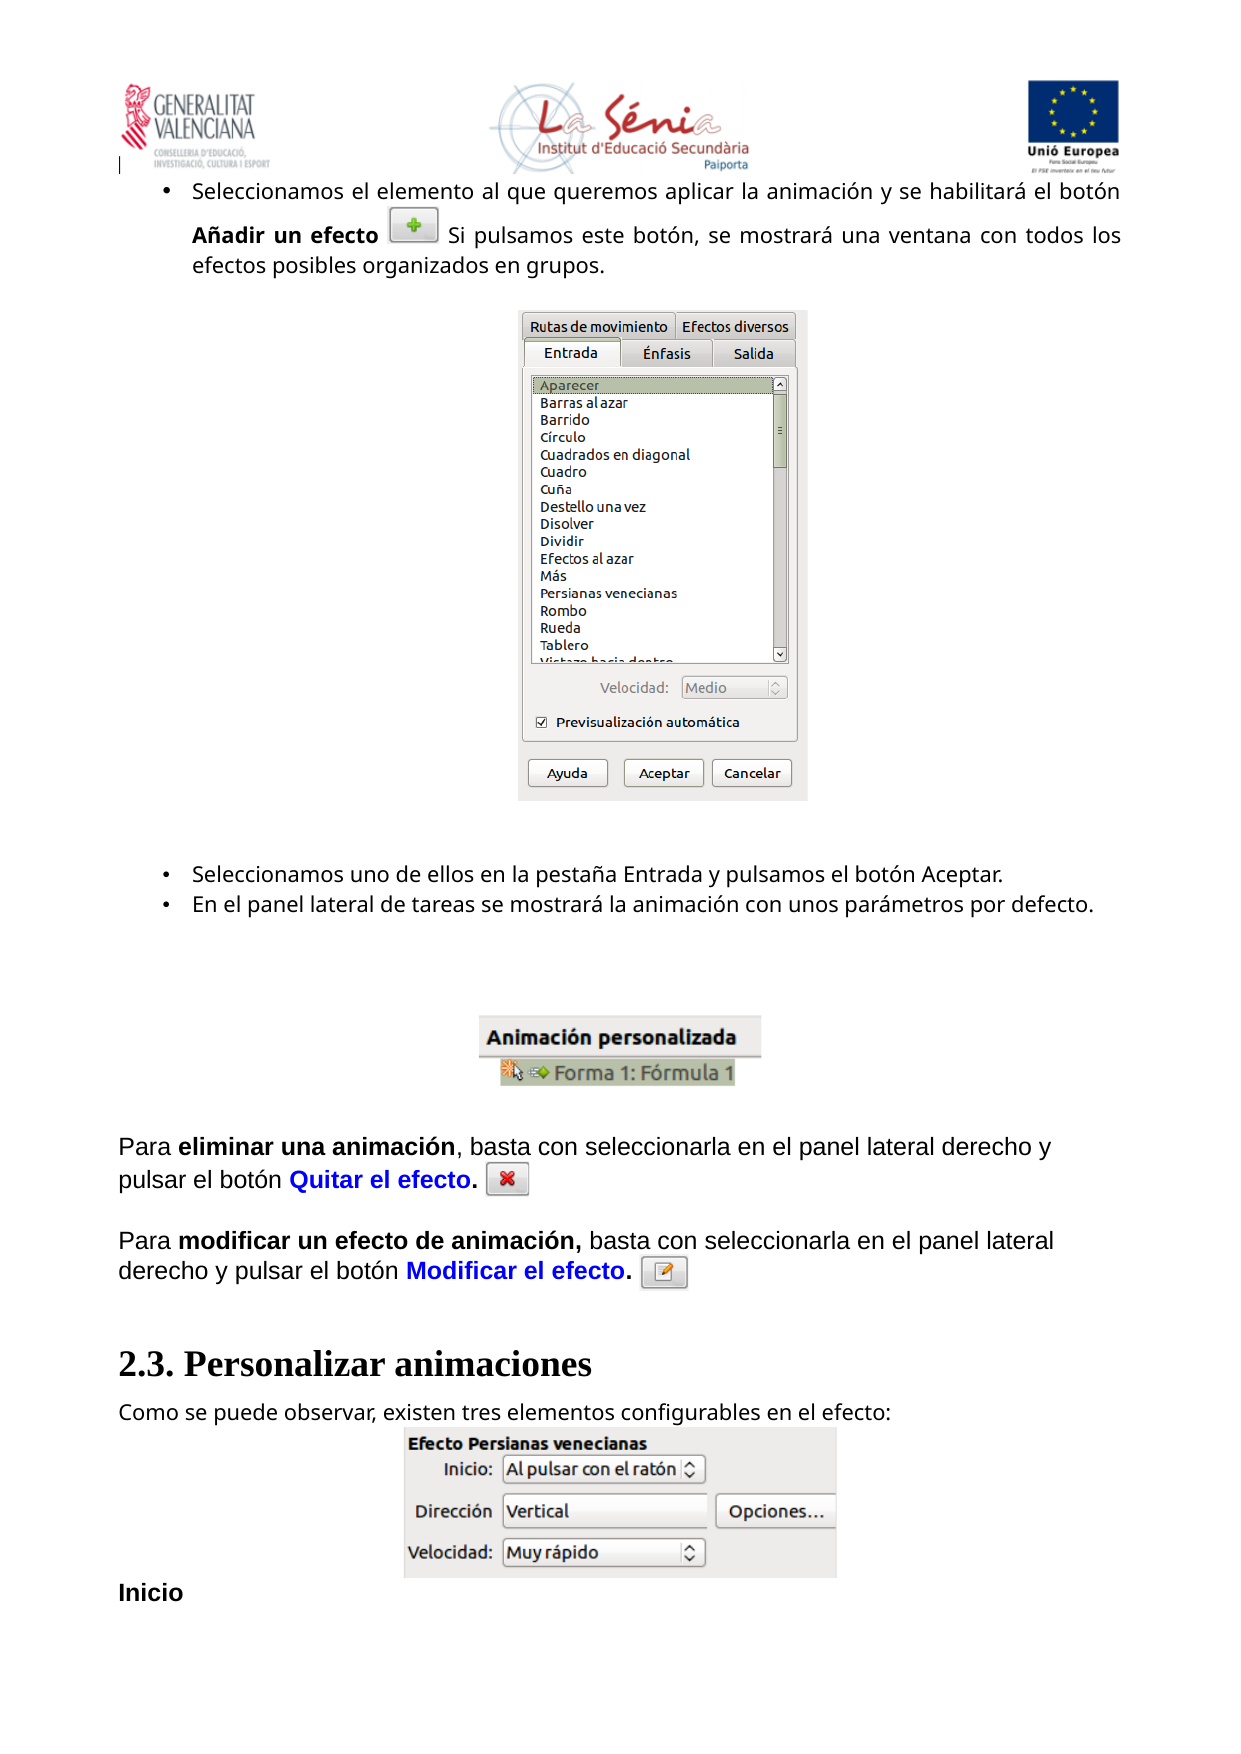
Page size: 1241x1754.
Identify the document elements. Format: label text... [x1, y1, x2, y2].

picture [478, 1015, 762, 1133]
text Para eliminar una animación, basta con seleccionarla en el panel lateral derecho y pulsar el botón Quitar el efecto. [118, 1007, 1122, 1196]
picture [485, 1161, 530, 1197]
list Seleccionamos el elemento al que queremos aplicar la animación y se habilitará el botón Añadir un efecto Si pulsamos este botón, se mostrará una ventana con todos los efectos posibles organizados en grupos. [162, 176, 1122, 280]
picture [518, 310, 808, 801]
list En el panel lateral de tareas se mostrará la animación con unos parámetros por defecto. [162, 889, 1122, 919]
picture [639, 1254, 689, 1291]
text Como se puede observar, existen tres elementos configurables en el efecto: [118, 1397, 1122, 1426]
text Para modificar un efecto de animación, basta con seleccionarla en el panel lateral derecho y pulsar el botón Modificar el efecto. [118, 1226, 1122, 1291]
text Inicio [118, 1456, 1122, 1606]
subtitle 2.3. Personalizar animaciones [118, 1341, 1122, 1384]
picture [403, 1427, 837, 1578]
list Seleccionamos uno de ellos en la pestaña Entrada y pulsamos el botón Aceptar. [162, 859, 1122, 889]
picture [387, 206, 440, 244]
